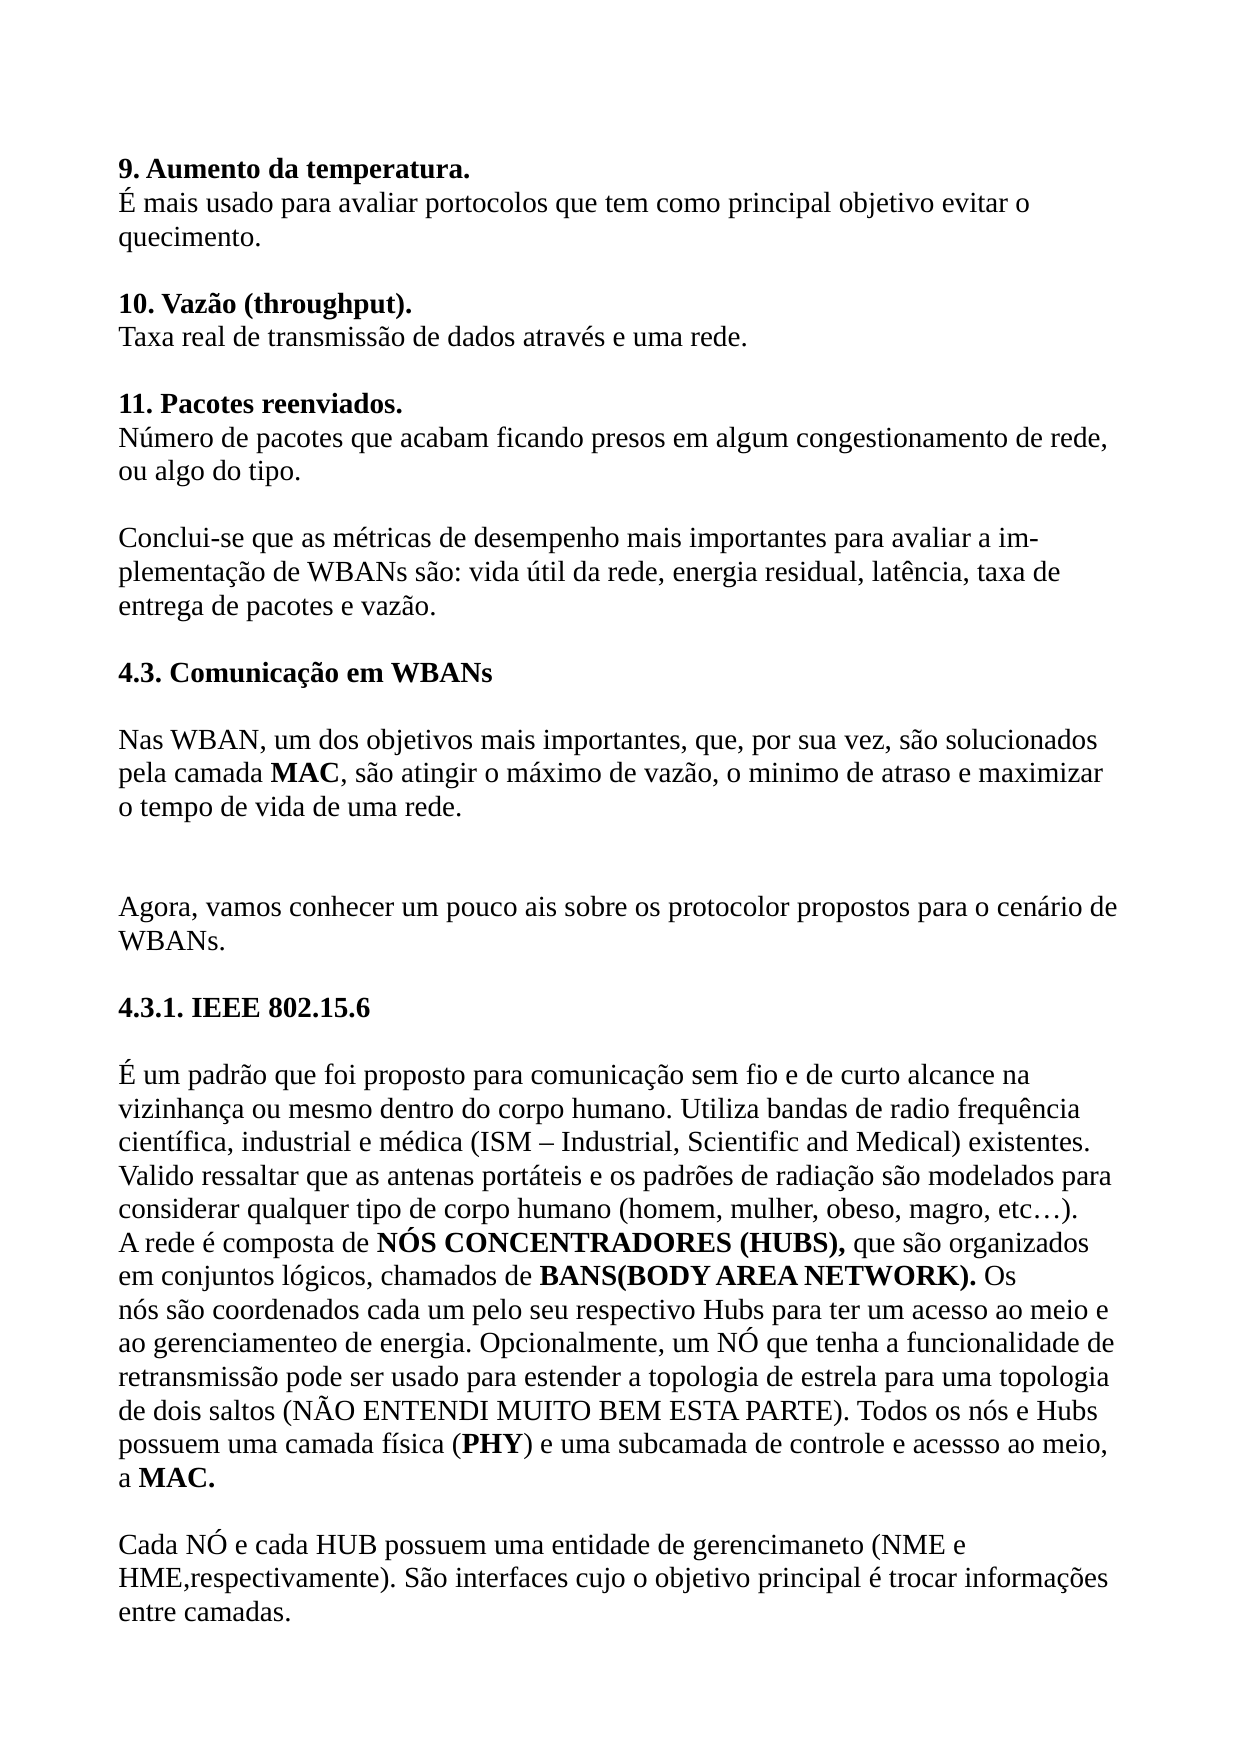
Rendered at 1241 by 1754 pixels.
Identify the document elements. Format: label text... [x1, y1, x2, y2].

text Conclui-se que as métricas de desempenho mais importantes para avaliar a im- [118, 521, 1122, 554]
text Cada NÓ e cada HUB possuem uma entidade de gerencimaneto (NME e HME,respectivamente). São interfaces cujo o objetivo principal é trocar informações entre camadas. [118, 1527, 1122, 1627]
text plementação de WBANs são: vida útil da rede, energia residual, latência, taxa de entrega de pacotes e vazão. [118, 554, 1122, 621]
text 11. Pacotes reenviados. [118, 386, 1122, 420]
text A rede é composta de NÓS CONCENTRADORES (HUBS), que são organizados em conjuntos lógicos, chamados de BANS(BODY AREA NETWORK). Os nós são coordenados cada um pelo seu respectivo Hubs para ter um acesso ao meio e ao gerenciamenteo de energia. Opcionalmente, um NÓ que tenha a funcionalidade de retransmissão pode ser usado para estender a topologia de estrela para uma topologia de dois saltos (NÃO ENTENDI MUITO BEM ESTA PARTE). Todos os nós e Hubs possuem uma camada física (PHY) e uma subcamada de controle e acessso ao meio, a MAC. [118, 1225, 1122, 1493]
text Nas WBAN, um dos objetivos mais importantes, que, por sua vez, são solucionados pela camada MAC, são atingir o máximo de vazão, o minimo de atraso e maximizar o tempo de vida de uma rede. [118, 722, 1122, 822]
text É um padrão que foi proposto para comunicação sem fio e de curto alcance na vizinhança ou mesmo dentro do corpo humano. Utiliza bandas de radio frequência científica, industrial e médica (ISM – Industrial, Scientific and Medical) existentes. Valido ressaltar que as antenas portáteis e os padrões de radiação são modelados para considerar qualquer tipo de corpo humano (homem, mulher, obeso, magro, etc…). [118, 1057, 1122, 1225]
text 4.3. Comunicação em WBANs [118, 655, 1122, 688]
text 10. Vazão (throughput). [118, 286, 1122, 319]
text 4.3.1. IEEE 802.15.6 [118, 990, 1122, 1024]
text 9. Aumento da temperatura. [118, 152, 1122, 185]
text É mais usado para avaliar portocolos que tem como principal objetivo evitar o quecimento. [118, 185, 1122, 252]
text Agora, vamos conhecer um pouco ais sobre os protocolor propostos para o cenário de WBANs. [118, 889, 1122, 957]
text Número de pacotes que acabam ficando presos em algum congestionamento de rede, ou algo do tipo. [118, 420, 1122, 487]
text Taxa real de transmissão de dados através e uma rede. [118, 319, 1122, 353]
